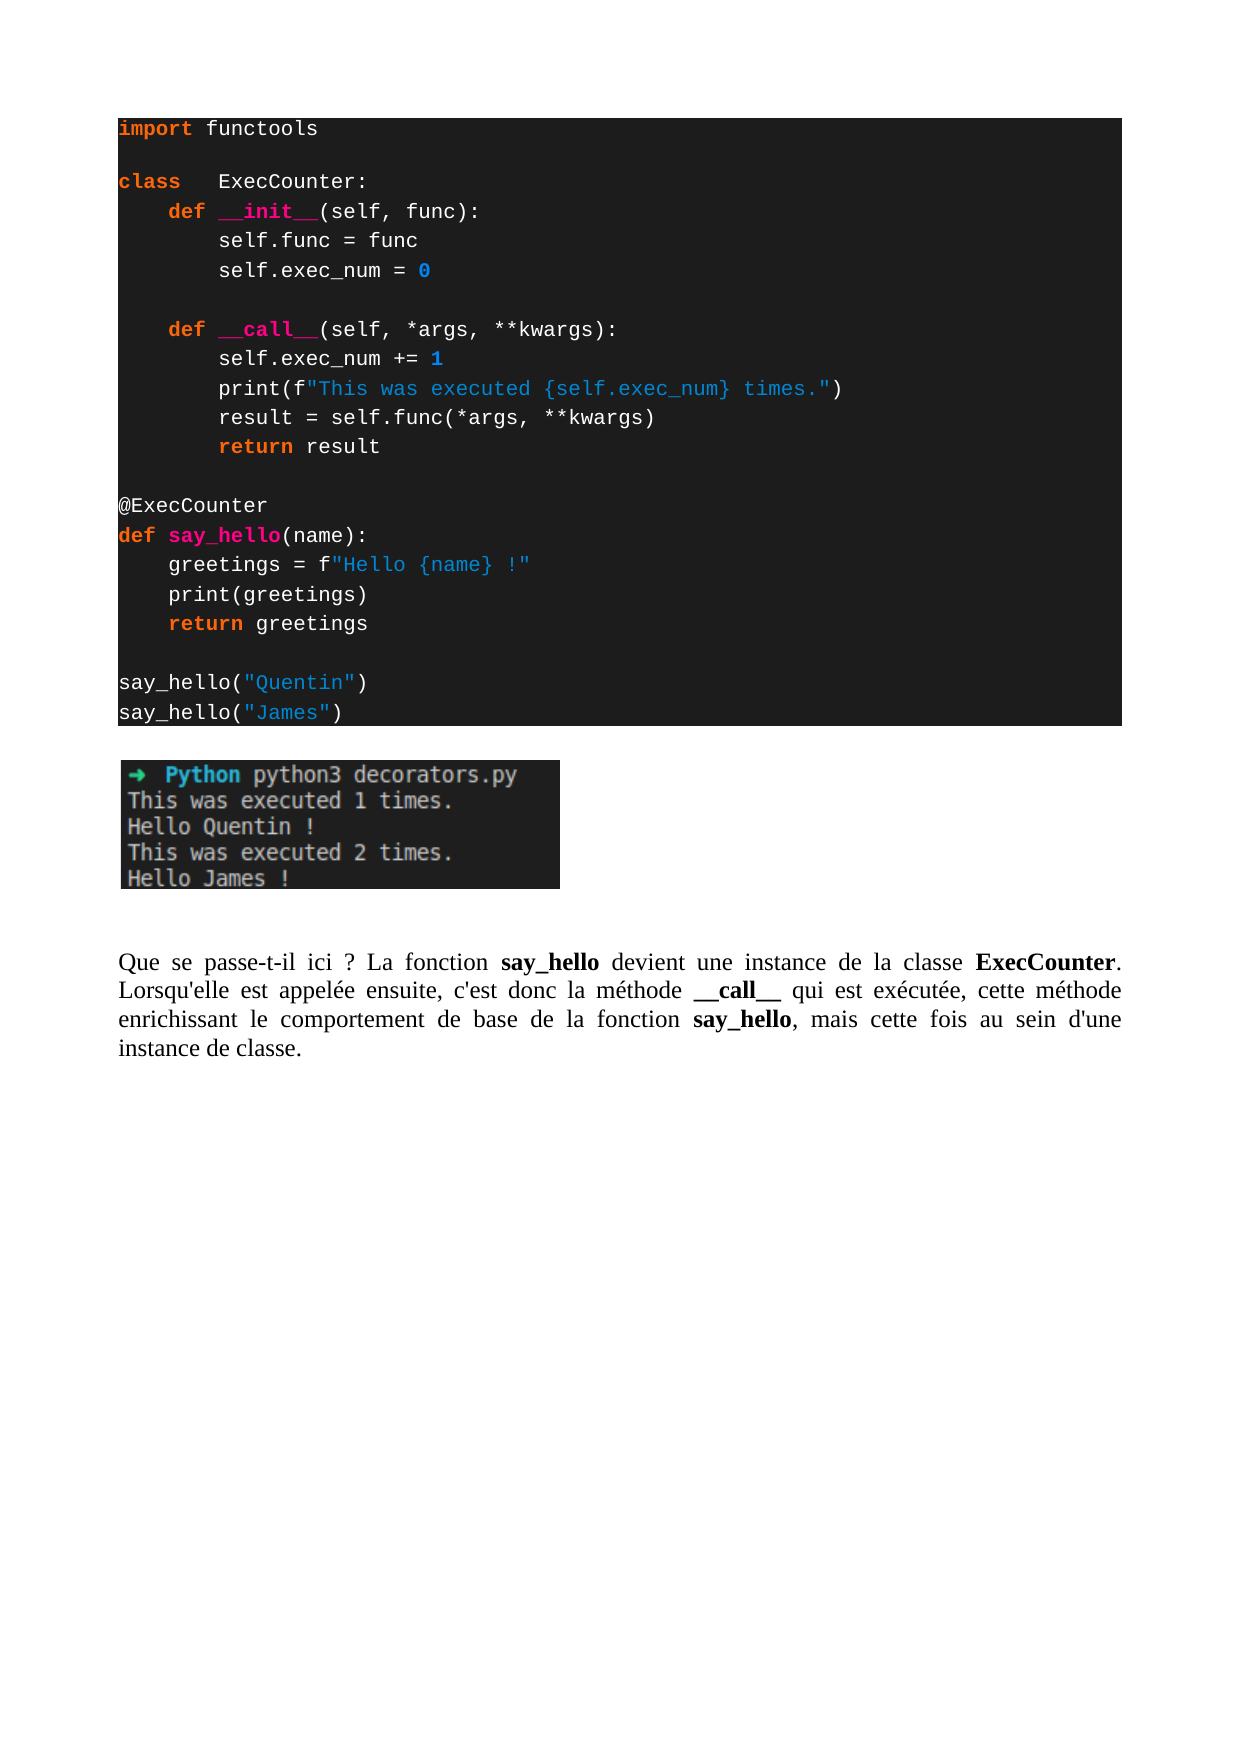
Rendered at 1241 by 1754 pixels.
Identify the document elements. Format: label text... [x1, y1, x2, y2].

text Que se passe-t-il ici ? La fonction say_hello devient une instance de la classe ExecCounter. Lorsqu'elle est appelée ensuite, c'est donc la méthode __call__ qui est exécutée, cette méthode enrichissant le comportement de base de la fonction say_hello, mais cette fois au sein d'une instance de classe. [118, 947, 1122, 1062]
text return result [118, 437, 1122, 460]
text self.func = func [118, 230, 1122, 254]
text say_hello("James") [118, 702, 1122, 726]
text def __init__(self, func): [118, 201, 1122, 224]
text return greetings [118, 613, 1122, 637]
text def say_hello(name): [118, 525, 1122, 549]
text print(f"This was executed {self.exec_num} times.") [118, 378, 1122, 401]
text class ExecCounter: [118, 171, 1122, 195]
text @ExecCounter [118, 496, 1122, 519]
text result = self.func(*args, **kwargs) [118, 407, 1122, 431]
text self.exec_num += 1 [118, 348, 1122, 372]
text greetings = f"Hello {name} !" [118, 554, 1122, 578]
text self.exec_num = 0 [118, 260, 1122, 283]
text def __call__(self, *args, **kwargs): [118, 319, 1122, 342]
text print(greetings) [118, 584, 1122, 608]
text import functools [118, 118, 1122, 142]
text say_hello("Quentin") [118, 672, 1122, 696]
